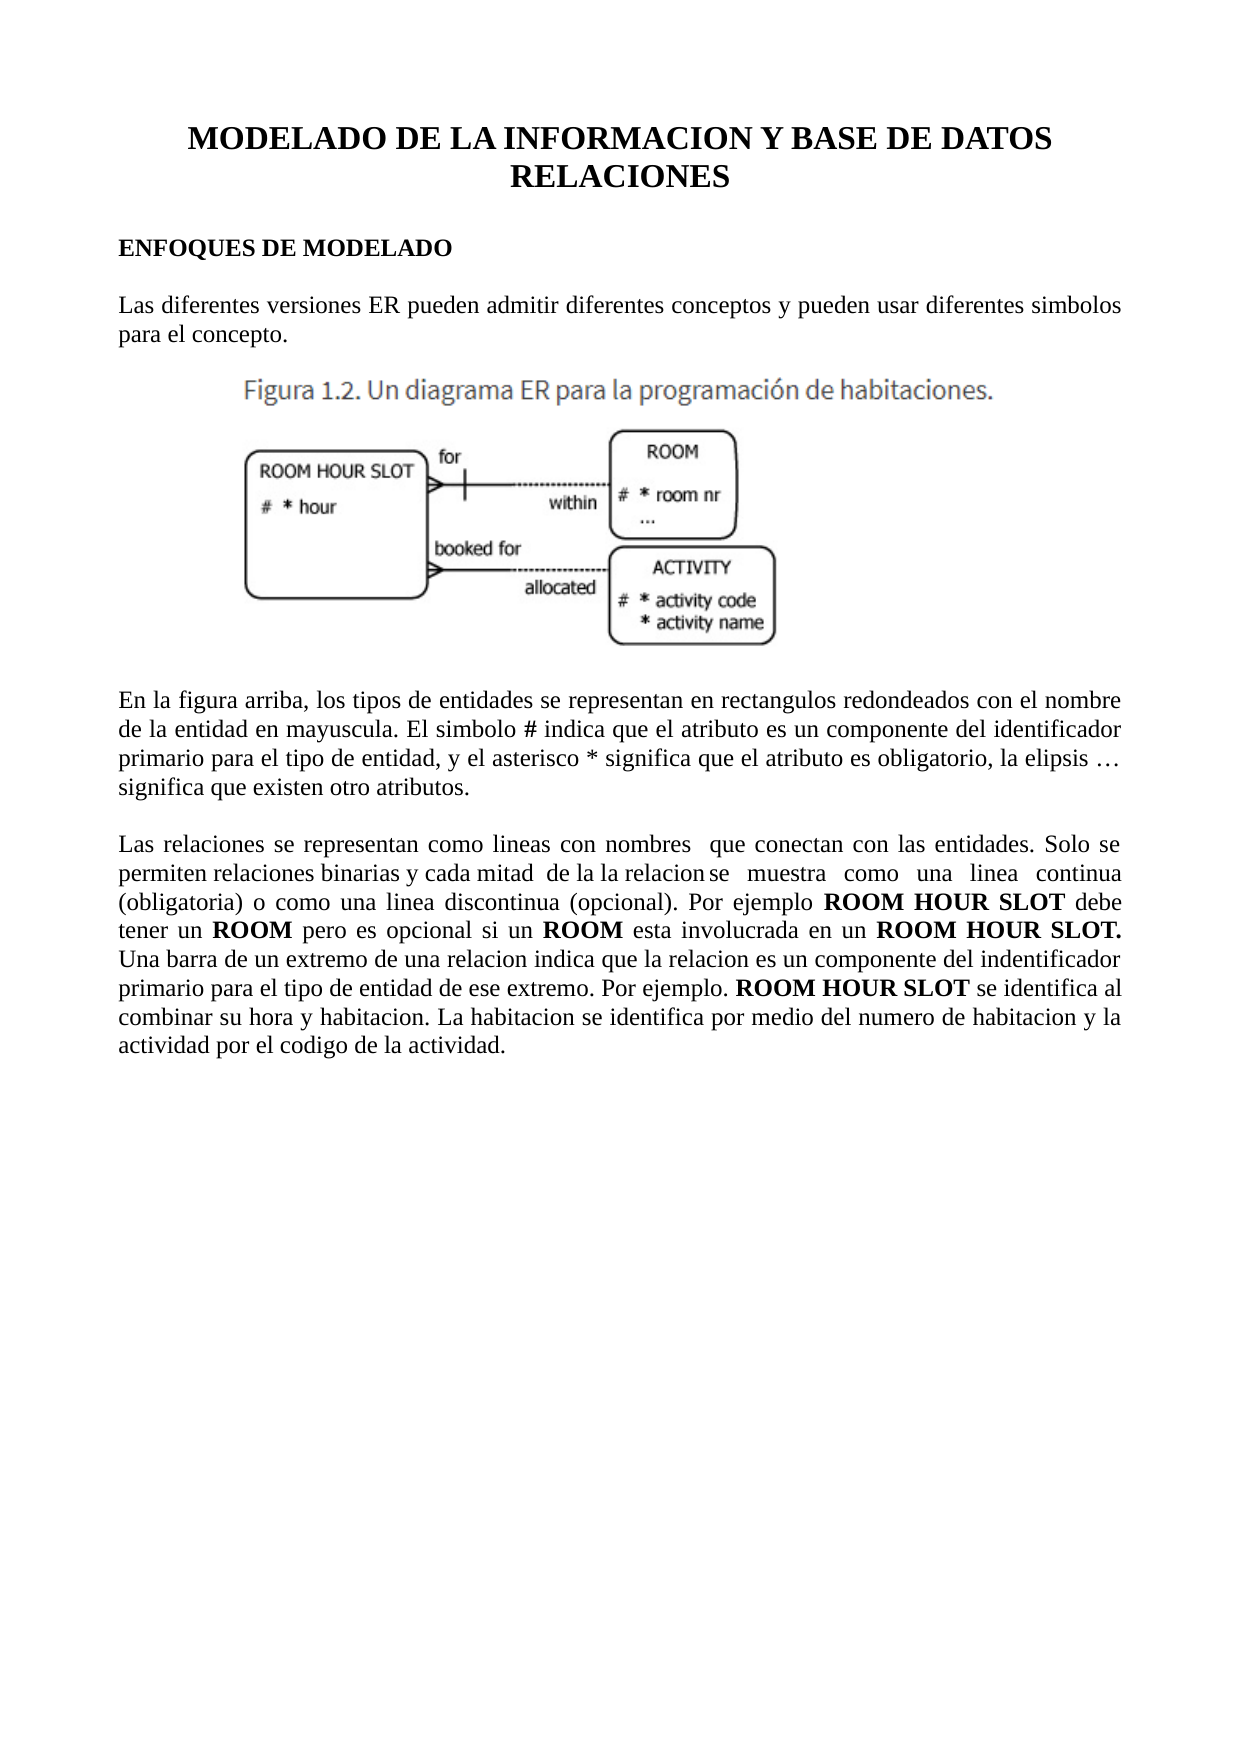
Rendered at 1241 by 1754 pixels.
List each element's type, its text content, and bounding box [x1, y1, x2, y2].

text Las diferentes versiones ER pueden admitir diferentes conceptos y pueden usar diferentes simbolos para el concepto. [118, 291, 1122, 348]
text ENFOQUES DE MODELADO [118, 233, 1122, 262]
text MODELADO DE LA INFORMACION Y BASE DE DATOS RELACIONES [118, 118, 1122, 195]
picture [237, 376, 1003, 657]
text En la figura arriba, los tipos de entidades se representan en rectangulos redondeados con el nombre de la entidad en mayuscula. El simbolo # indica que el atributo es un componente del identificador primario para el tipo de entidad, y el asterisco * significa que el atributo es obligatorio, la elipsis … significa que existen otro atributos. [118, 685, 1122, 800]
text Las relaciones se representan como lineas con nombres que conectan con las entidades. Solo se permiten relaciones binarias y cada mitad de la la relacion se muestra como una linea continua (obligatoria) o como una linea discontinua (opcional). Por ejemplo ROOM HOUR SLOT debe tener un ROOM pero es opcional si un ROOM esta involucrada en un ROOM HOUR SLOT. Una barra de un extremo de una relacion indica que la relacion es un componente del indentificador primario para el tipo de entidad de ese extremo. Por ejemplo. ROOM HOUR SLOT se identifica al combinar su hora y habitacion. La habitacion se identifica por medio del numero de habitacion y la actividad por el codigo de la actividad. [118, 829, 1122, 1059]
